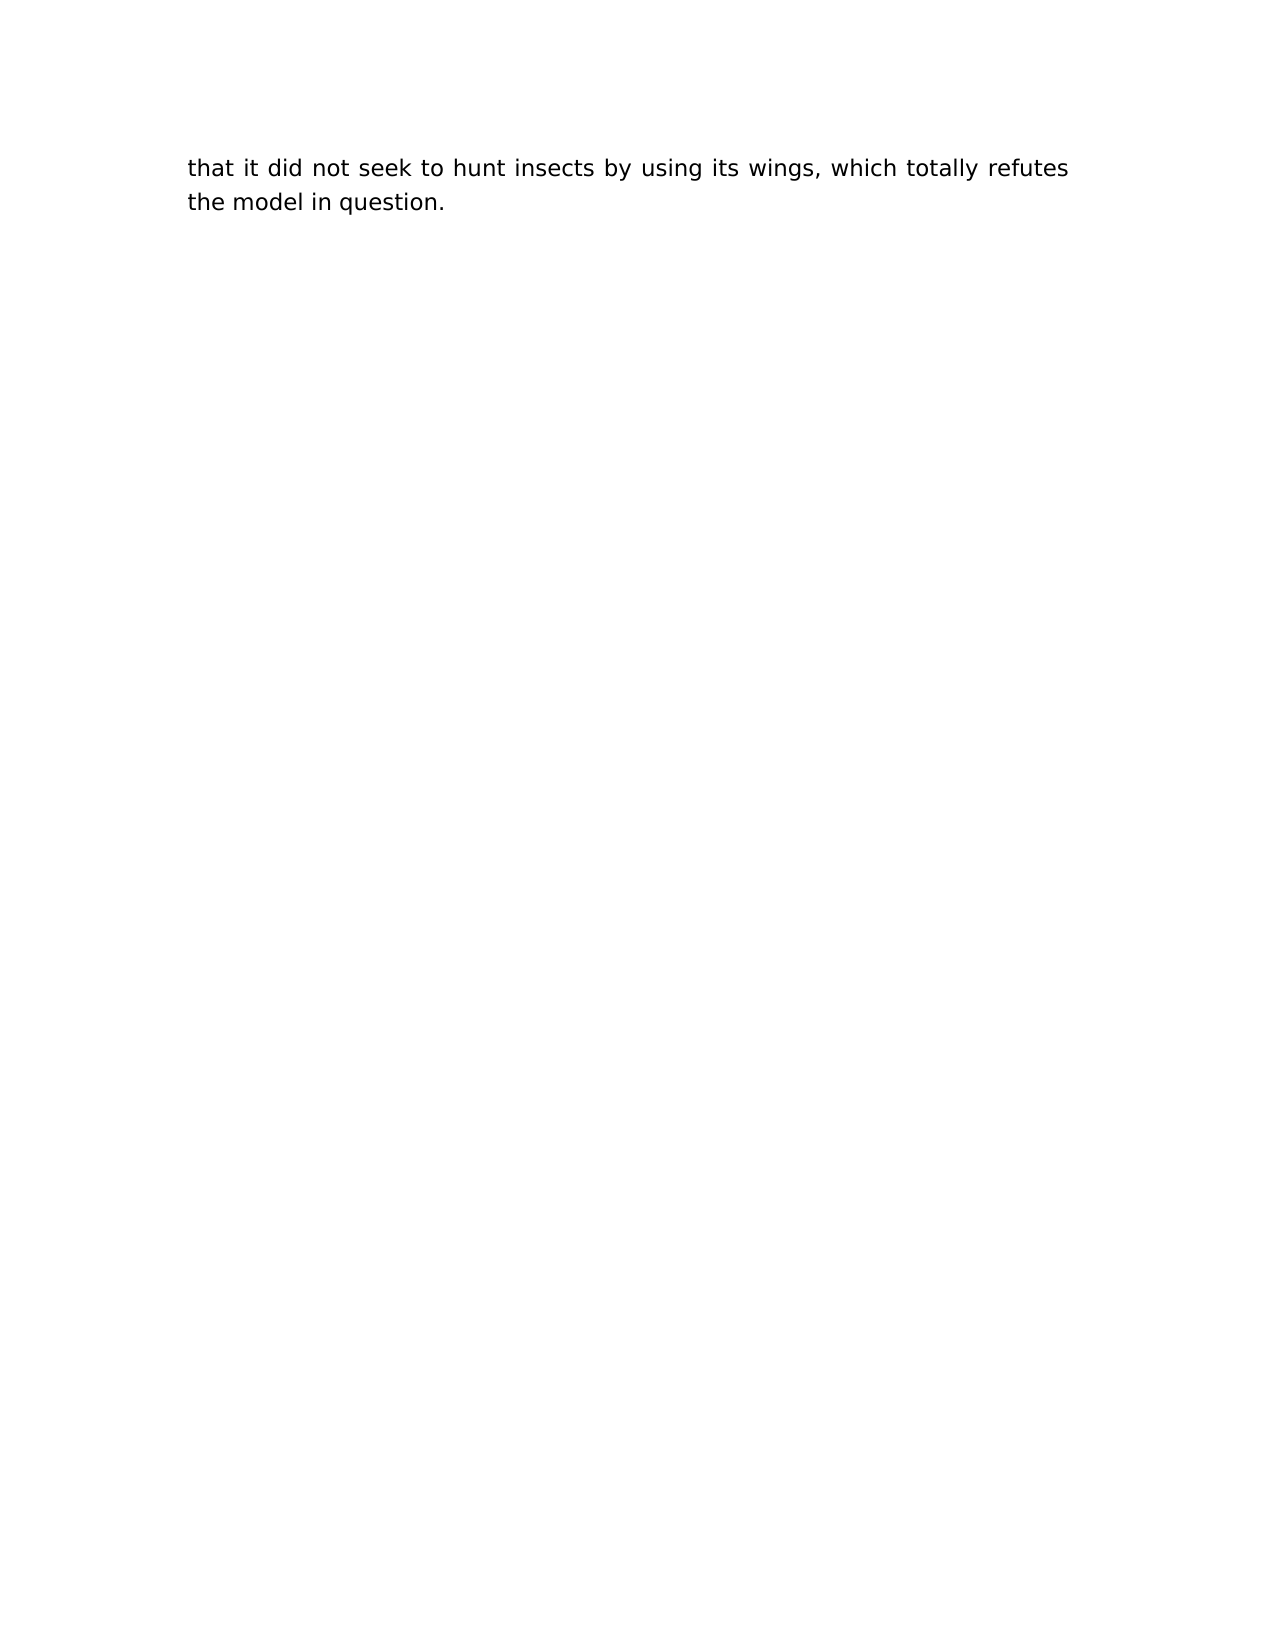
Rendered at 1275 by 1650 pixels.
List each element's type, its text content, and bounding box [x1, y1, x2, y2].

text that it did not seek to hunt insects by using its wings, which totally refutes the model in question. [187, 150, 1070, 217]
